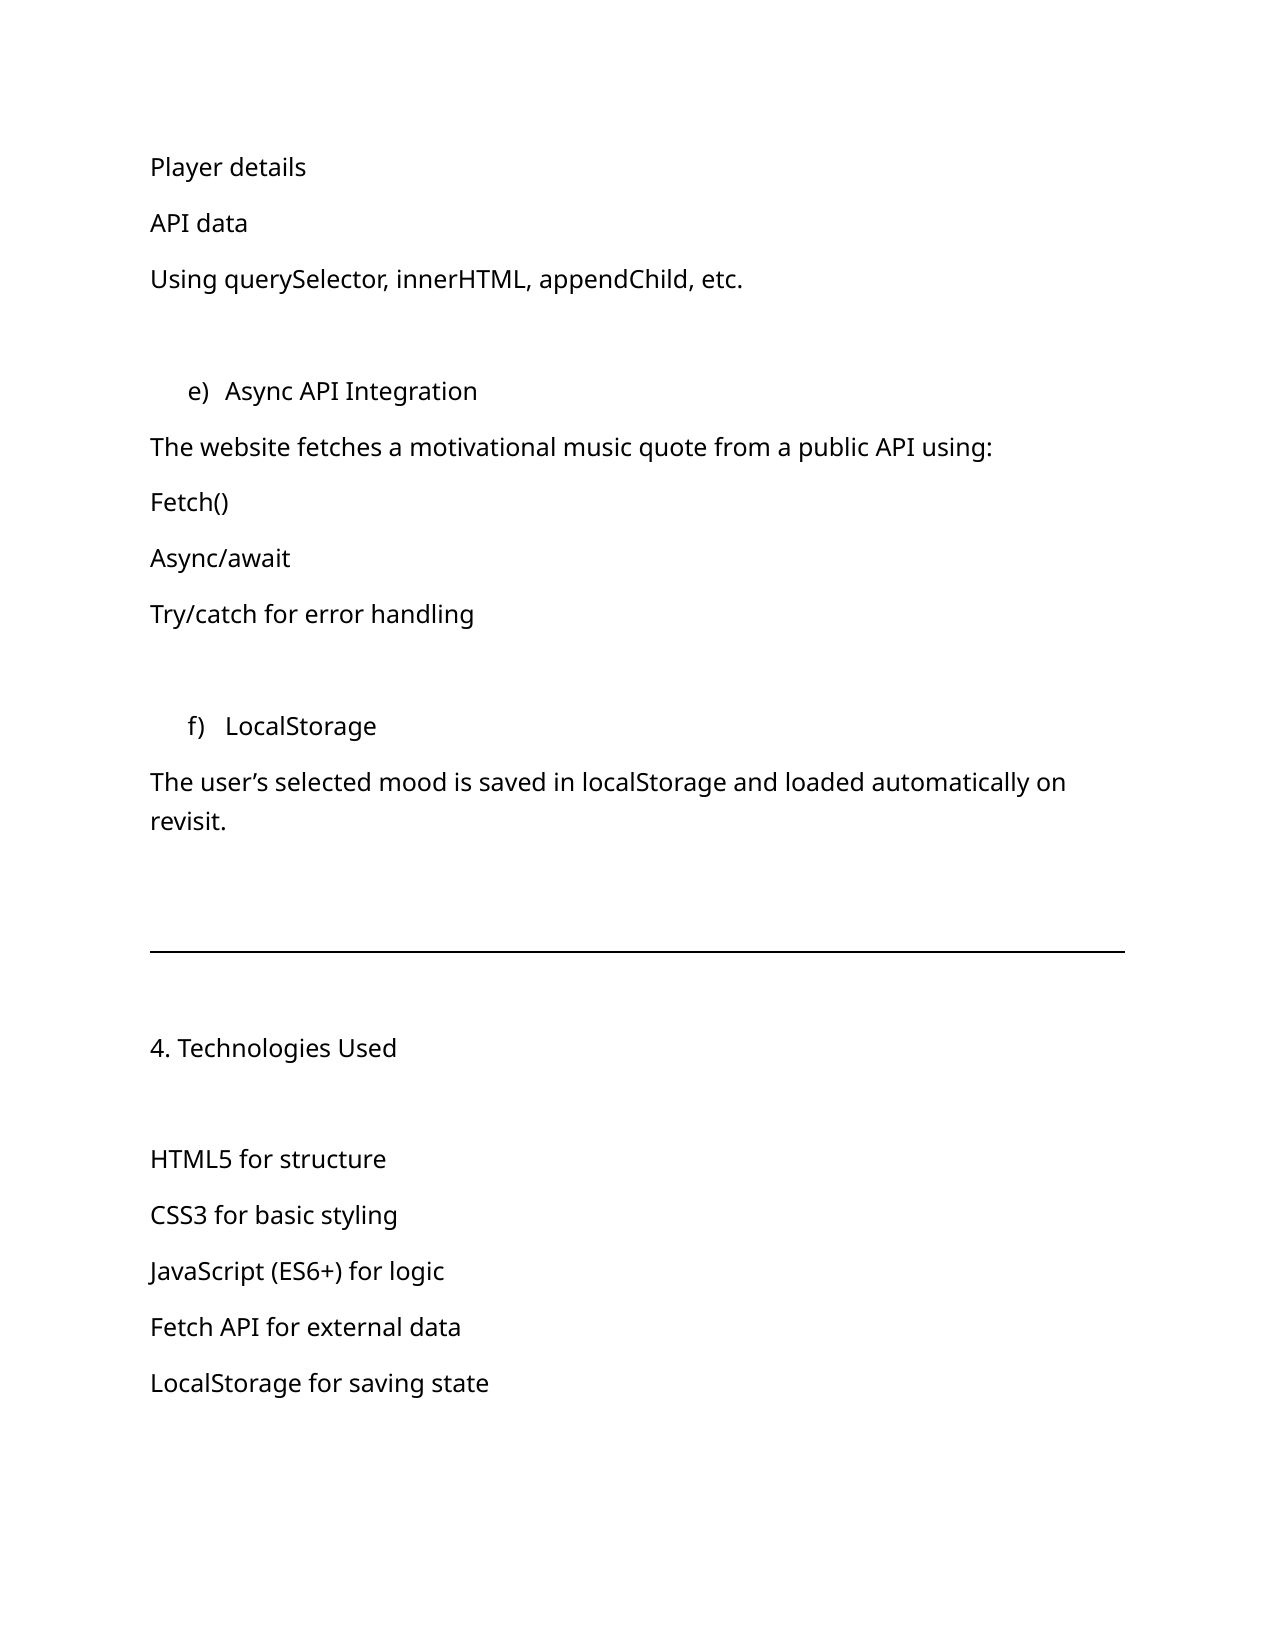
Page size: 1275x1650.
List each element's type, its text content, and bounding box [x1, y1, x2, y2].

text The user’s selected mood is saved in localStorage and loaded automatically on revisit. [150, 764, 1125, 837]
text Fetch() [150, 485, 1125, 519]
list Async API Integration [187, 373, 1125, 407]
text Player details [150, 150, 1125, 184]
text The website fetches a motivational music quote from a public API using: [150, 429, 1125, 463]
text HTML5 for structure [150, 1142, 1125, 1176]
text CSS3 for basic styling [150, 1198, 1125, 1232]
text LocalStorage for saving state [150, 1365, 1125, 1399]
text Async/await [150, 541, 1125, 575]
text Try/catch for error handling [150, 597, 1125, 631]
text 4. Technologies Used [150, 1030, 1125, 1064]
text JavaScript (ES6+) for logic [150, 1254, 1125, 1288]
list LocalStorage [187, 708, 1125, 742]
text Fetch API for external data [150, 1309, 1125, 1343]
text Using querySelector, innerHTML, appendChild, etc. [150, 262, 1125, 296]
text API data [150, 206, 1125, 240]
